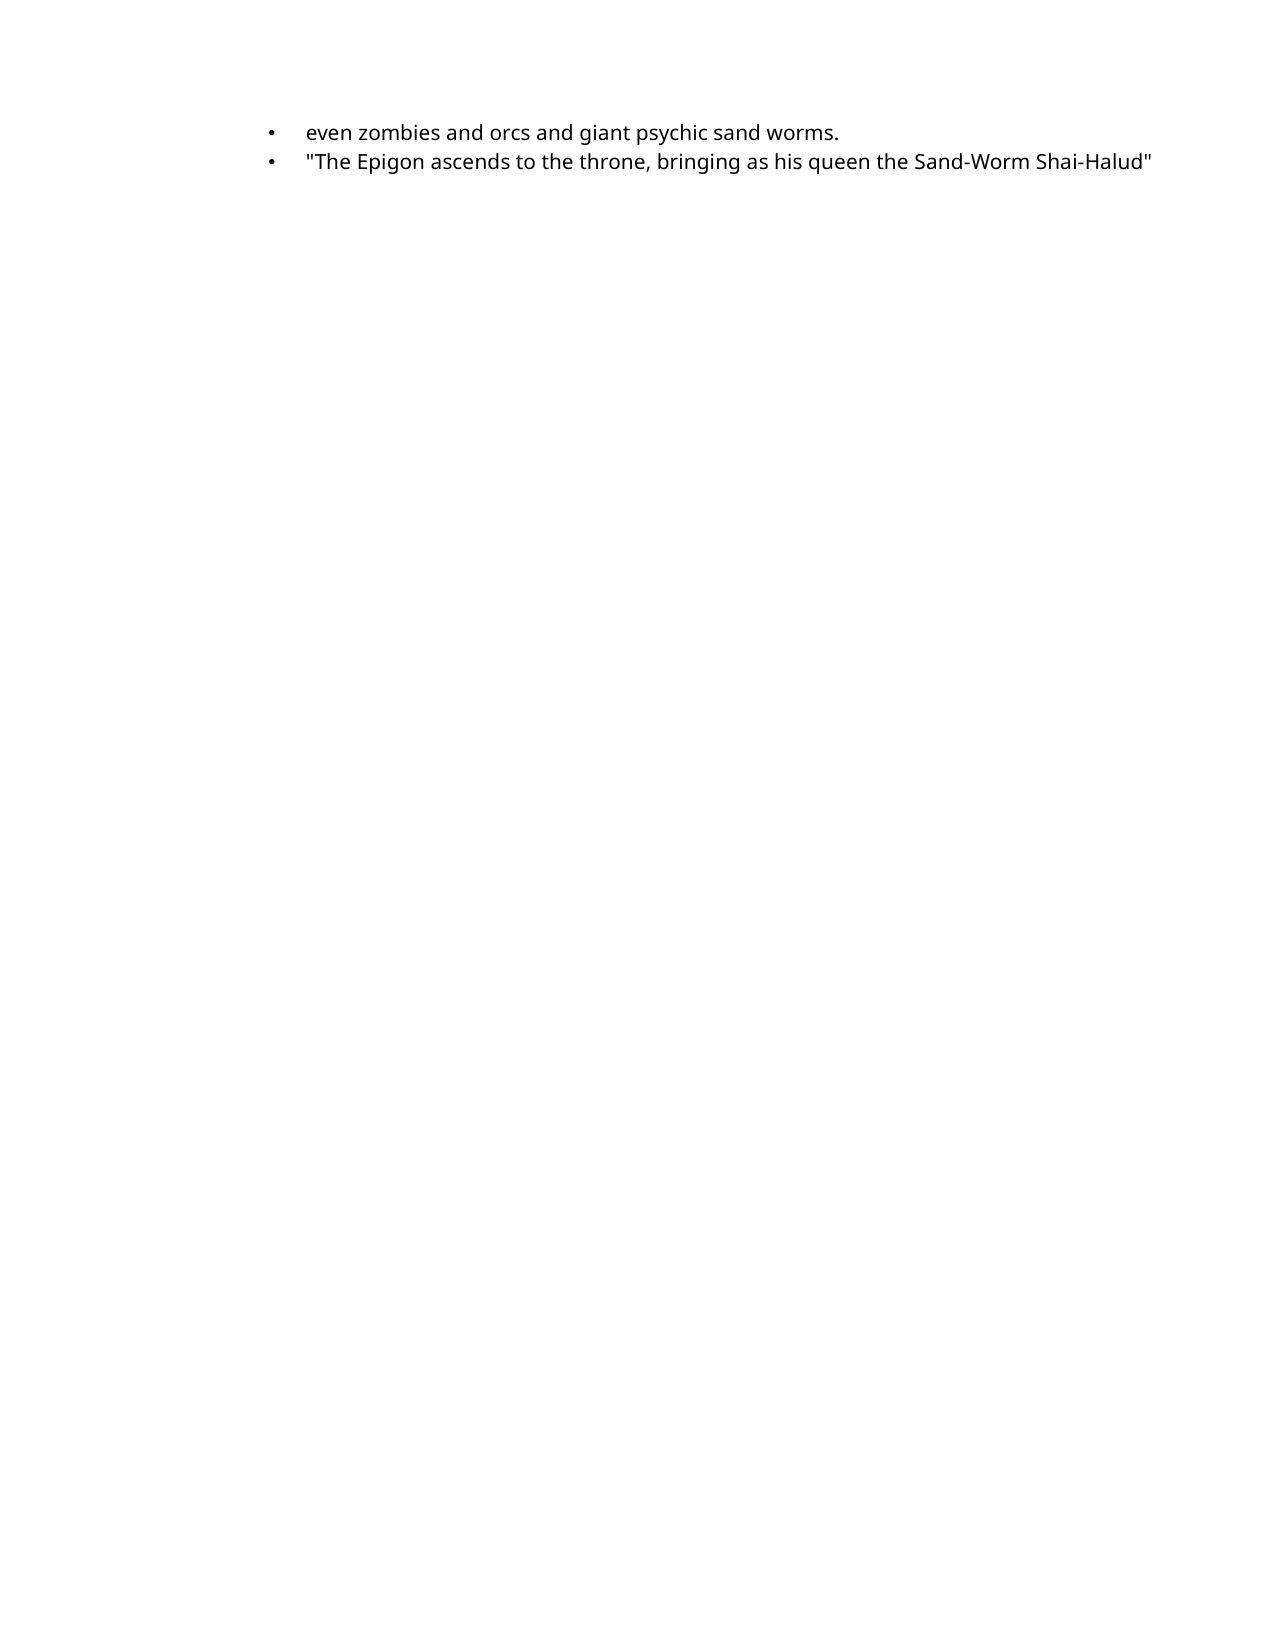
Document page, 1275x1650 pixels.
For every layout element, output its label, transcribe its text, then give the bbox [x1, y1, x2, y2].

list "The Epigon ascends to the throne, bringing as his queen the Sand-Worm Shai-Halud" [268, 147, 1157, 175]
list even zombies and orcs and giant psychic sand worms. [268, 118, 1157, 147]
